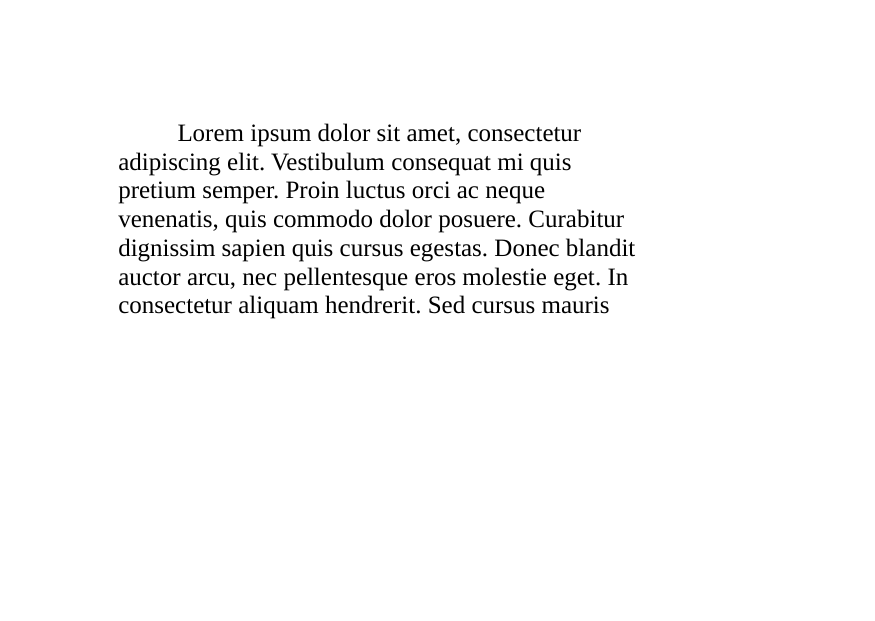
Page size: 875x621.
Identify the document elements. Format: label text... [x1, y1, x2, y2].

text Lorem ipsum dolor sit amet, consectetur adipiscing elit. Vestibulum consequat mi quis pretium semper. Proin luctus orci ac neque venenatis, quis commodo dolor posuere. Curabitur dignissim sapien quis cursus egestas. Donec blandit auctor arcu, nec pellentesque eros molestie eget. In consectetur aliquam hendrerit. Sed cursus mauris [118, 118, 638, 319]
